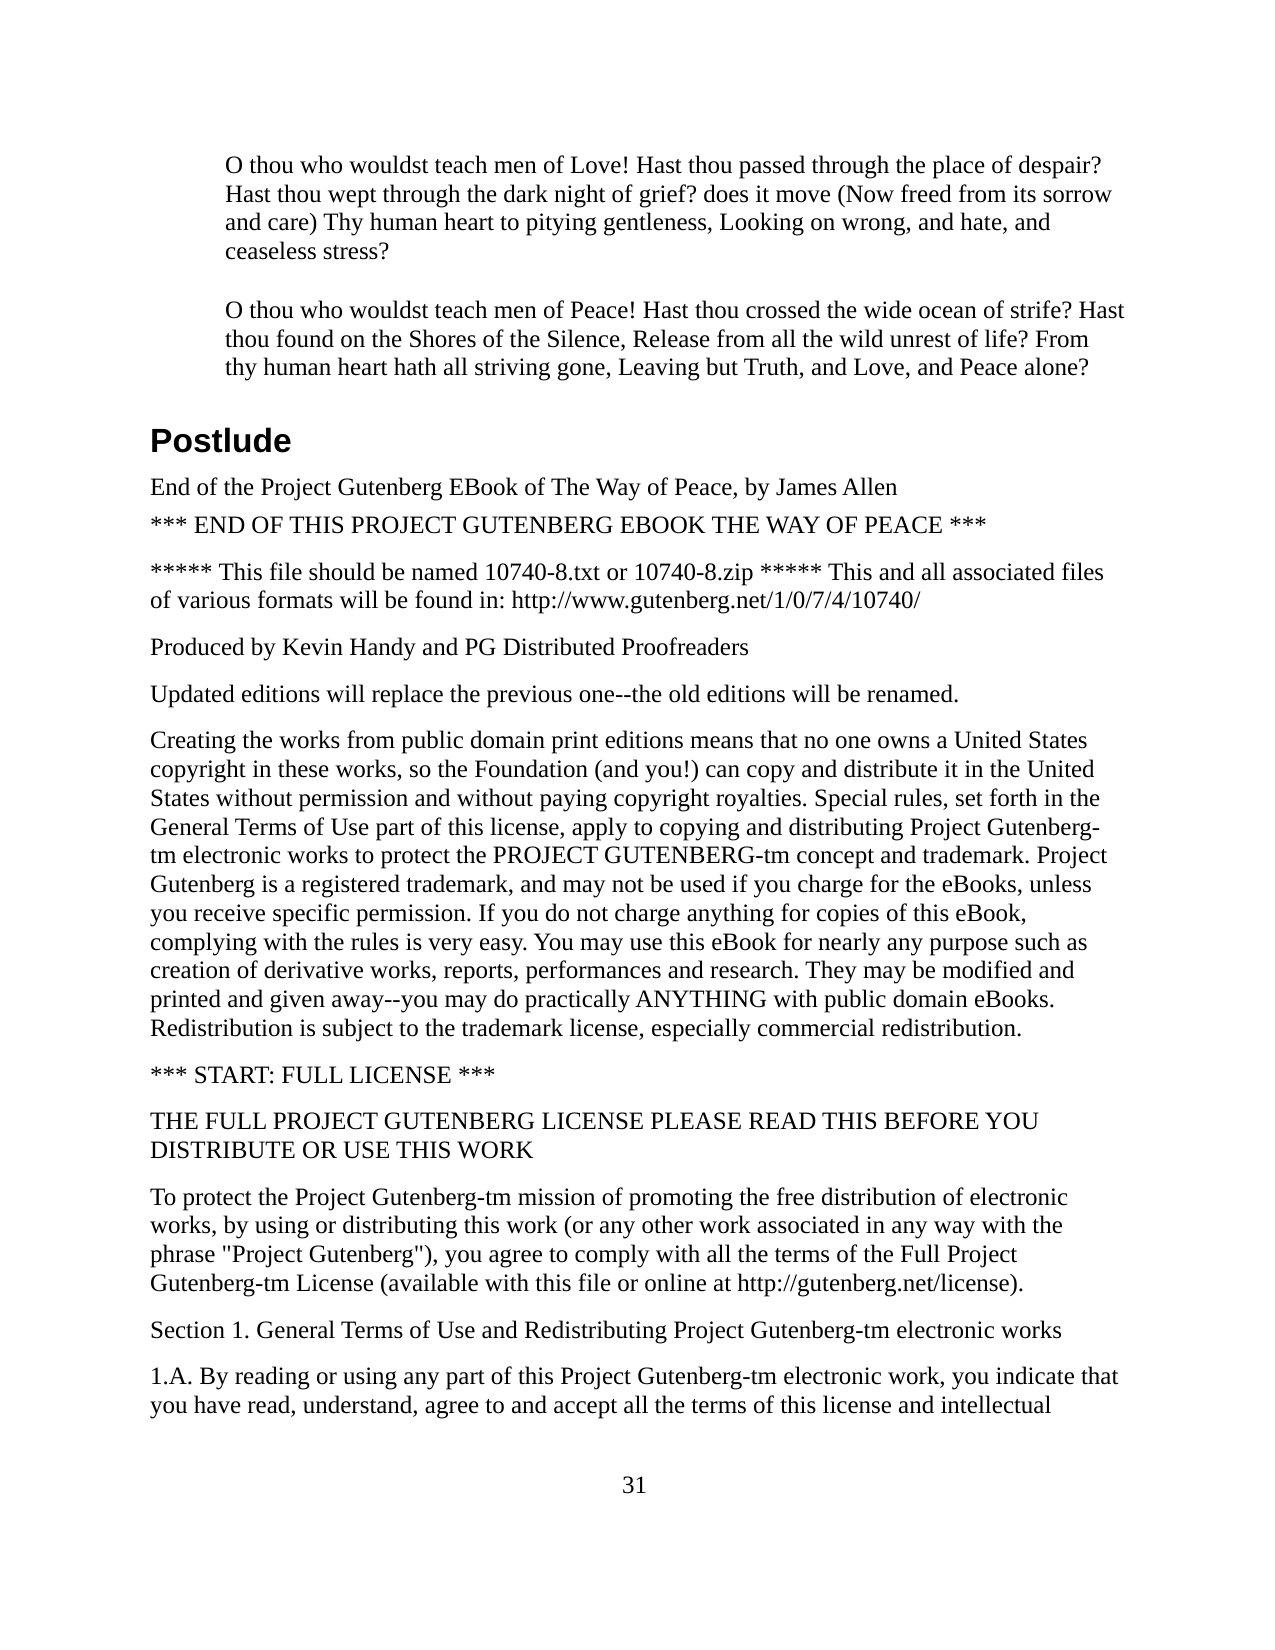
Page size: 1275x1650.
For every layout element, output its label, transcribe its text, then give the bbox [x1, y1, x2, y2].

text O thou who wouldst teach men of Peace! Hast thou crossed the wide ocean of strife? Hast thou found on the Shores of the Silence, Release from all the wild unrest of life? From thy human heart hath all striving gone, Leaving but Truth, and Love, and Peace alone? [225, 295, 1125, 381]
text To protect the Project Gutenberg-tm mission of promoting the free distribution of electronic works, by using or distributing this work (or any other work associated in any way with the phrase "Project Gutenberg"), you agree to comply with all the terms of the Full Project Gutenberg-tm License (available with this file or online at http://gutenberg.net/license). [150, 1182, 1125, 1297]
text THE FULL PROJECT GUTENBERG LICENSE PLEASE READ THIS BEFORE YOU DISTRIBUTE OR USE THIS WORK [150, 1106, 1125, 1164]
text *** START: FULL LICENSE *** [150, 1060, 1125, 1088]
text Produced by Kevin Handy and PG Distributed Proofreaders [150, 632, 1125, 661]
text Section 1. General Terms of Use and Redistributing Project Gutenberg-tm electronic works [150, 1315, 1125, 1343]
text ***** This file should be named 10740-8.txt or 10740-8.zip ***** This and all associated files of various formats will be found in: http://www.gutenberg.net/1/0/7/4/10740/ [150, 557, 1125, 614]
text 1.A. By reading or using any part of this Project Gutenberg-tm electronic work, you indicate that you have read, understand, agree to and accept all the terms of this license and intellectual [150, 1361, 1125, 1419]
text Creating the works from public domain print editions means that no one owns a United States copyright in these works, so the Foundation (and you!) can copy and distribute it in the United States without permission and without paying copyright royalties. Special rules, set forth in the General Terms of Use part of this license, apply to copying and distributing Project Gutenberg-tm electronic works to protect the PROJECT GUTENBERG-tm concept and trademark. Project Gutenberg is a registered trademark, and may not be used if you charge for the eBooks, unless you receive specific permission. If you do not charge anything for copies of this eBook, complying with the rules is very easy. You may use this eBook for nearly any purpose such as creation of derivative works, reports, performances and research. They may be modified and printed and given away--you may do practically ANYTHING with public domain eBooks. Redistribution is subject to the trademark license, especially commercial redistribution. [150, 726, 1125, 1042]
text End of the Project Gutenberg EBook of The Way of Peace, by James Allen [150, 472, 1125, 501]
text *** END OF THIS PROJECT GUTENBERG EBOOK THE WAY OF PEACE *** [150, 510, 1125, 539]
subtitle Postlude [150, 421, 1125, 460]
text Updated editions will replace the previous one--the old editions will be renamed. [150, 679, 1125, 708]
text O thou who wouldst teach men of Love! Hast thou passed through the place of despair? Hast thou wept through the dark night of grief? does it move (Now freed from its sorrow and care) Thy human heart to pitying gentleness, Looking on wrong, and hate, and ceaseless stress? [225, 150, 1125, 265]
